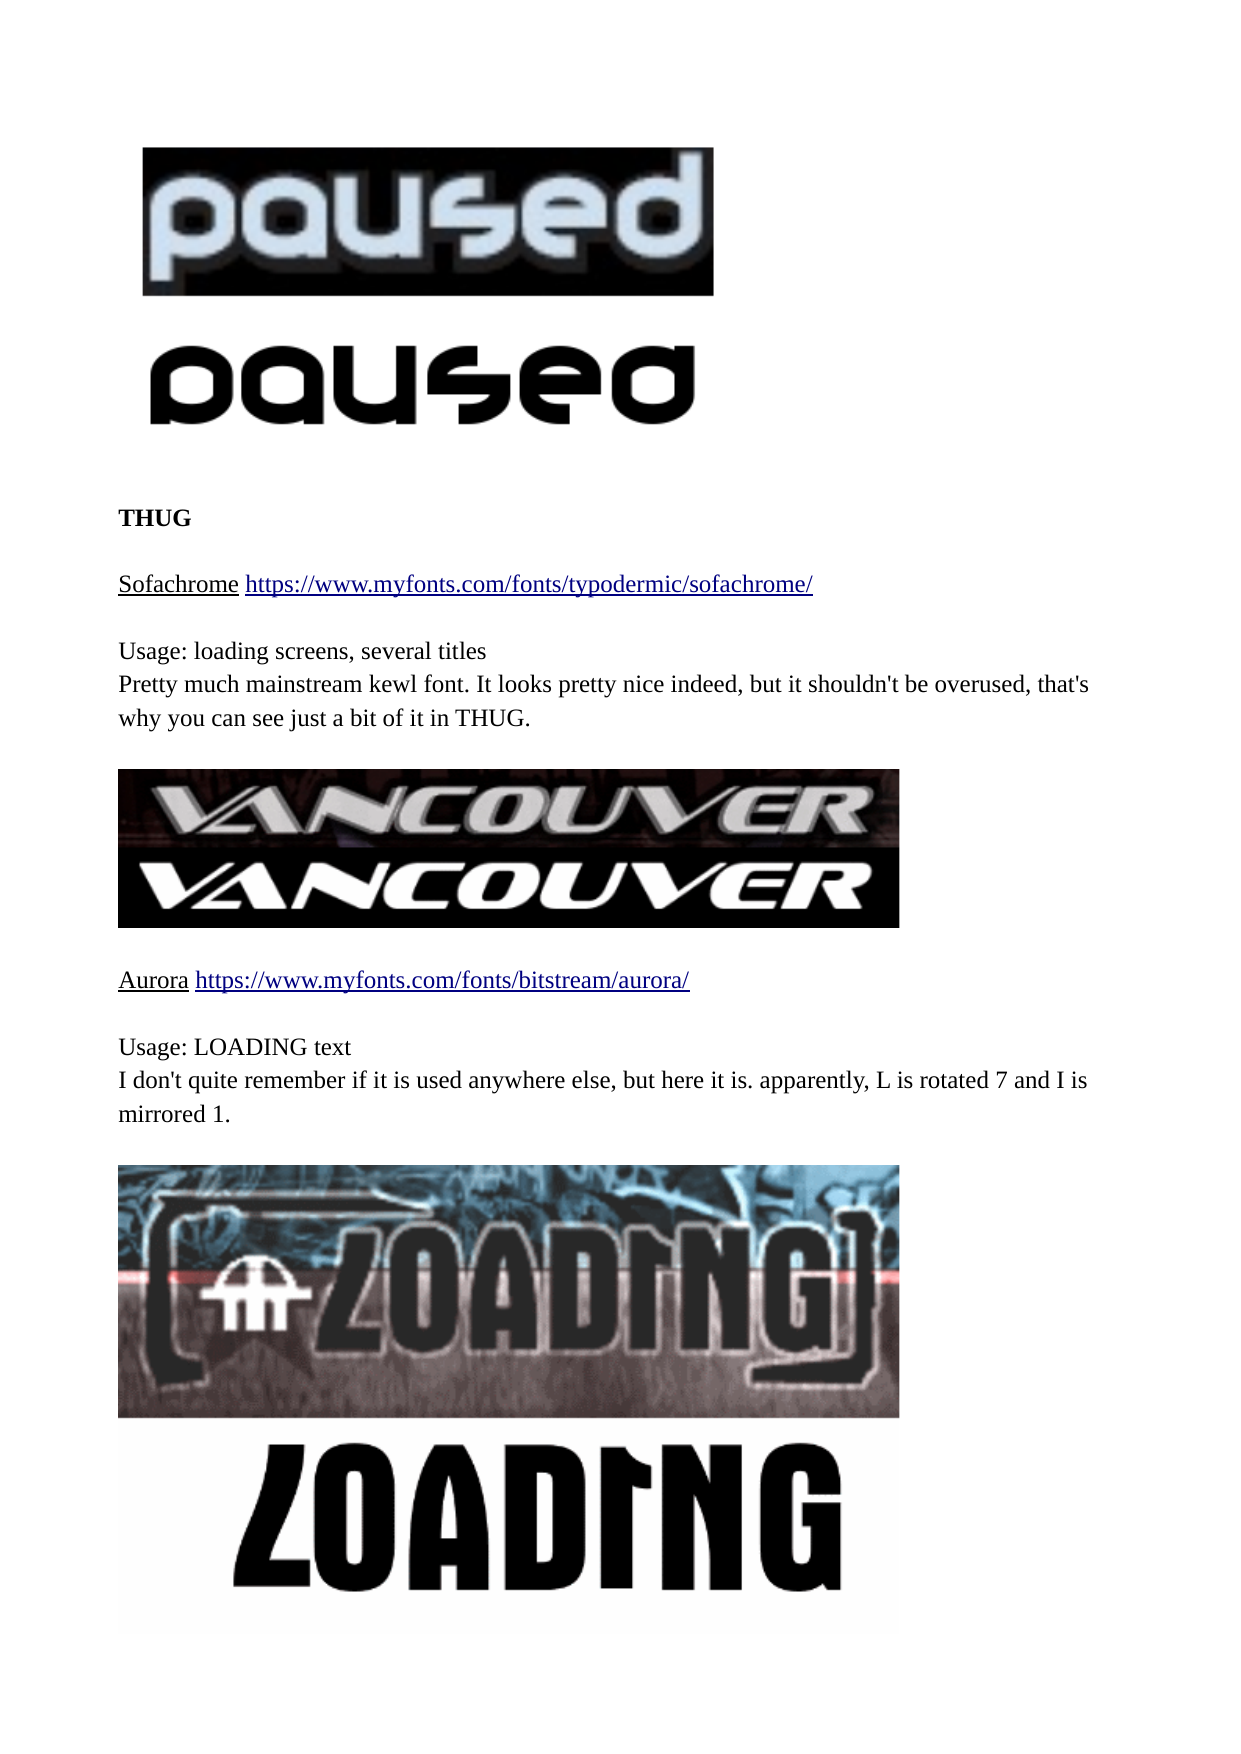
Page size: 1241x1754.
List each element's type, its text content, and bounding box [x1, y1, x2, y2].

picture [118, 118, 742, 465]
picture [118, 1165, 900, 1634]
picture [118, 769, 900, 928]
text THUG Sofachrome https://www.myfonts.com/fonts/typodermic/sofachrome/ Usage: loading screens, several titles Pretty much mainstream kewl font. It looks pretty nice indeed, but it shouldn't be overused, that's why you can see just a bit of it in THUG. Aurora https://www.myfonts.com/fonts/bitstream/aurora/ Usage: LOADING text I don't quite remember if it is used anywhere else, but here it is. apparently, L is rotated 7 and I is mirrored 1. [118, 118, 1122, 1634]
